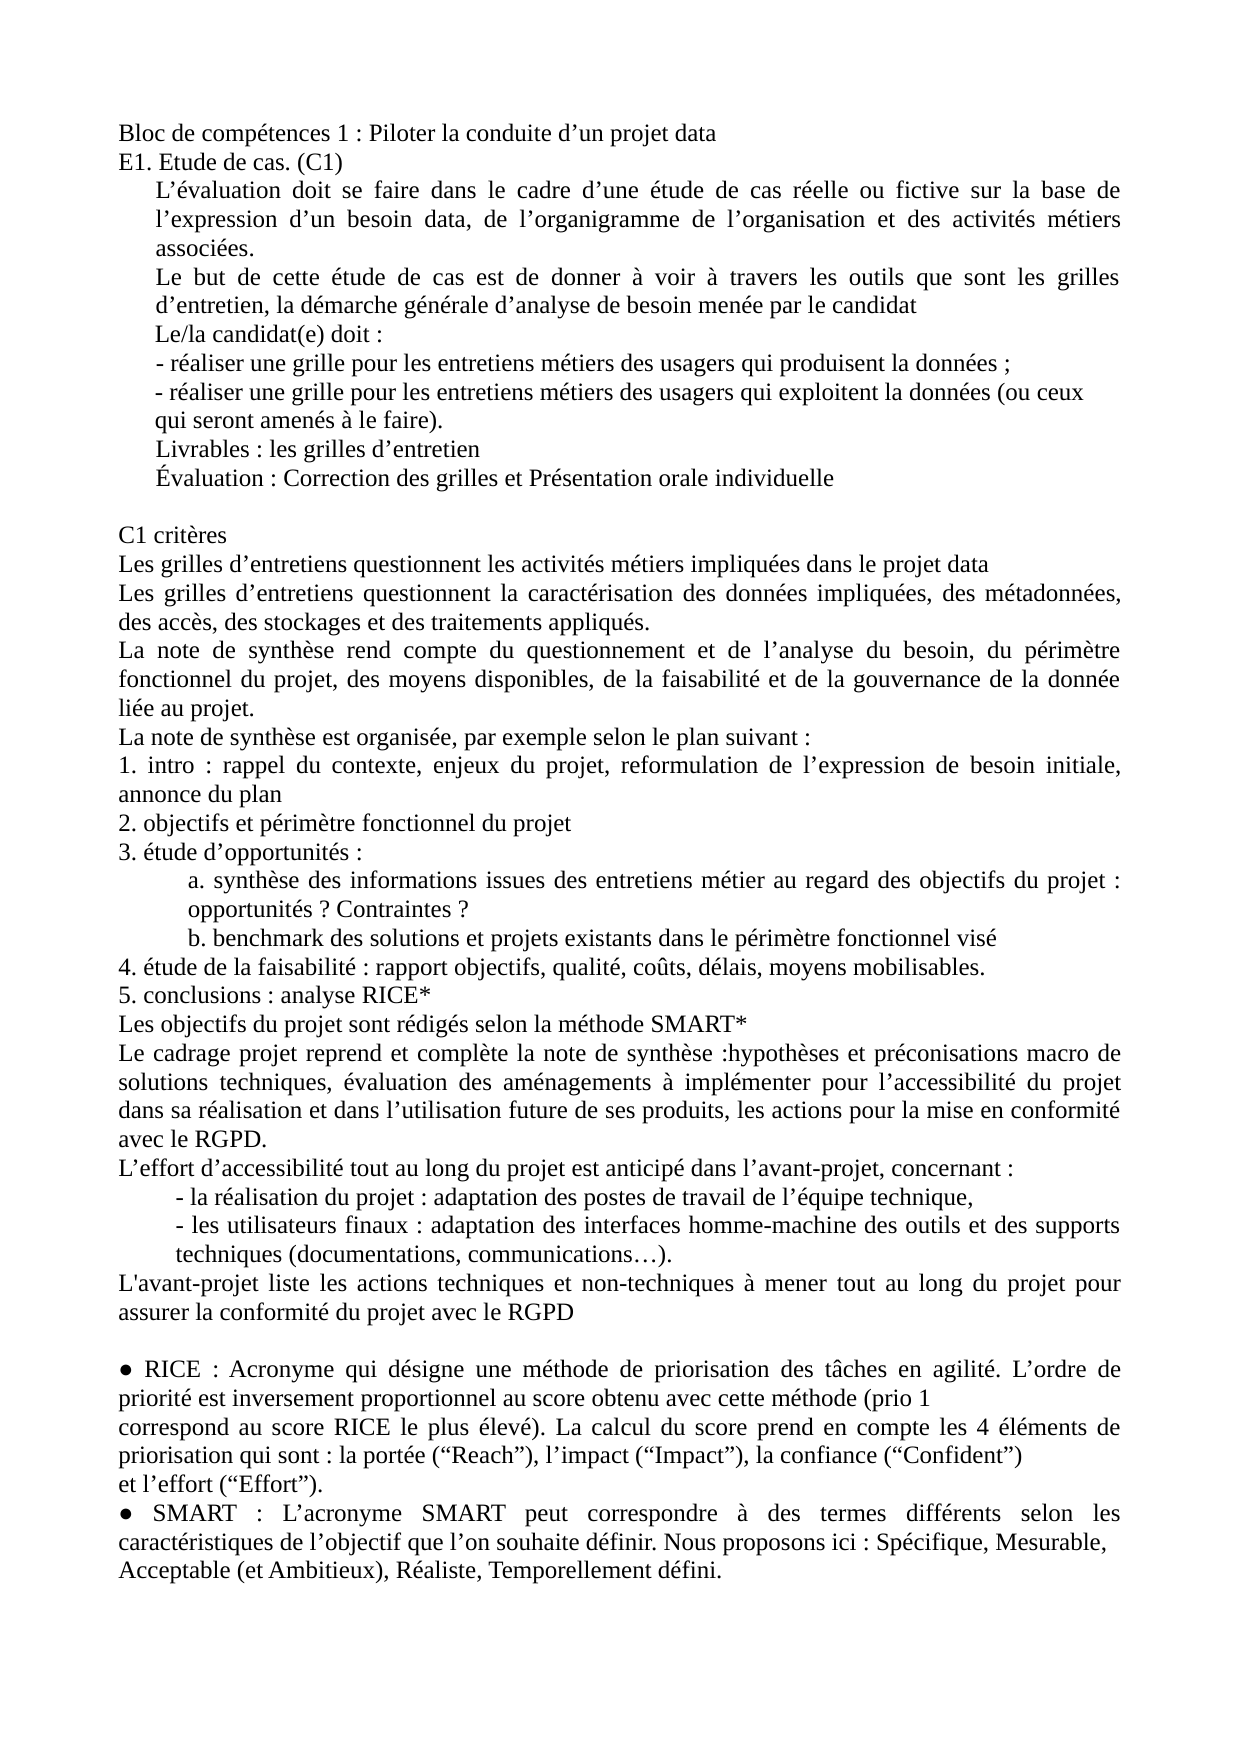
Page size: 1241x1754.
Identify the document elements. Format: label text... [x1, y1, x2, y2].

text Les grilles d’entretiens questionnent les activités métiers impliquées dans le projet data [118, 549, 1122, 578]
list L’effort d’accessibilité tout au long du projet est anticipé dans l’avant-projet, concernant : [118, 1153, 1122, 1182]
list Le cadrage projet reprend et complète la note de synthèse :hypothèses et préconisations macro de solutions techniques, évaluation des aménagements à implémenter pour l’accessibilité du projet dans sa réalisation et dans l’utilisation future de ses produits, les actions pour la mise en conformité avec le RGPD. [118, 1038, 1122, 1153]
text b. benchmark des solutions et projets existants dans le périmètre fonctionnel visé [188, 923, 1122, 952]
list L'avant-projet liste les actions techniques et non-techniques à mener tout au long du projet pour assurer la conformité du projet avec le RGPD [118, 1268, 1122, 1326]
text a. synthèse des informations issues des entretiens métier au regard des objectifs du projet : opportunités ? Contraintes ? [188, 866, 1122, 923]
list - la réalisation du projet : adaptation des postes de travail de l’équipe technique, [175, 1182, 1122, 1211]
text 4. étude de la faisabilité : rapport objectifs, qualité, coûts, délais, moyens mobilisables. [118, 952, 1122, 981]
text C1 critères [118, 521, 1122, 549]
text L’évaluation doit se faire dans le cadre d’une étude de cas réelle ou fictive sur la base de l’expression d’un besoin data, de l’organigramme de l’organisation et des activités métiers associées. [155, 176, 1122, 262]
list 5. conclusions : analyse RICE* [118, 981, 1122, 1009]
text - réaliser une grille pour les entretiens métiers des usagers qui exploitent la données (ou ceux qui seront amenés à le faire). [154, 377, 1122, 434]
text Évaluation : Correction des grilles et Présentation orale individuelle [155, 463, 1122, 492]
text ● SMART : L’acronyme SMART peut correspondre à des termes différents selon les caractéristiques de l’objectif que l’on souhaite définir. Nous proposons ici : Spécifique, Mesurable, [118, 1498, 1122, 1556]
text et l’effort (“Effort”). [118, 1469, 1122, 1498]
text Acceptable (et Ambitieux), Réaliste, Temporellement défini. [118, 1556, 1122, 1584]
text correspond au score RICE le plus élevé). La calcul du score prend en compte les 4 éléments de priorisation qui sont : la portée (“Reach”), l’impact (“Impact”), la confiance (“Confident”) [118, 1412, 1122, 1469]
text 3. étude d’opportunités : [118, 837, 1122, 866]
text Bloc de compétences 1 : Piloter la conduite d’un projet data [118, 118, 1122, 147]
text 2. objectifs et périmètre fonctionnel du projet [118, 808, 1122, 837]
text Les grilles d’entretiens questionnent la caractérisation des données impliquées, des métadonnées, des accès, des stockages et des traitements appliqués. [118, 578, 1122, 636]
text 1. intro : rappel du contexte, enjeux du projet, reformulation de l’expression de besoin initiale, annonce du plan [118, 751, 1122, 808]
text Livrables : les grilles d’entretien [155, 434, 1122, 463]
text E1. Etude de cas. (C1) [118, 147, 1122, 176]
text Le but de cette étude de cas est de donner à voir à travers les outils que sont les grilles d’entretien, la démarche générale d’analyse de besoin menée par le candidat [155, 262, 1122, 319]
list Les objectifs du projet sont rédigés selon la méthode SMART* [118, 1009, 1122, 1038]
text La note de synthèse rend compte du questionnement et de l’analyse du besoin, du périmètre fonctionnel du projet, des moyens disponibles, de la faisabilité et de la gouvernance de la donnée liée au projet. [118, 636, 1122, 722]
list - les utilisateurs finaux : adaptation des interfaces homme-machine des outils et des supports techniques (documentations, communications…). [175, 1211, 1122, 1268]
text ● RICE : Acronyme qui désigne une méthode de priorisation des tâches en agilité. L’ordre de priorité est inversement proportionnel au score obtenu avec cette méthode (prio 1 [118, 1354, 1122, 1412]
text Le/la candidat(e) doit : [154, 319, 1122, 348]
text La note de synthèse est organisée, par exemple selon le plan suivant : [118, 722, 1122, 751]
text - réaliser une grille pour les entretiens métiers des usagers qui produisent la données ; [149, 348, 1122, 377]
